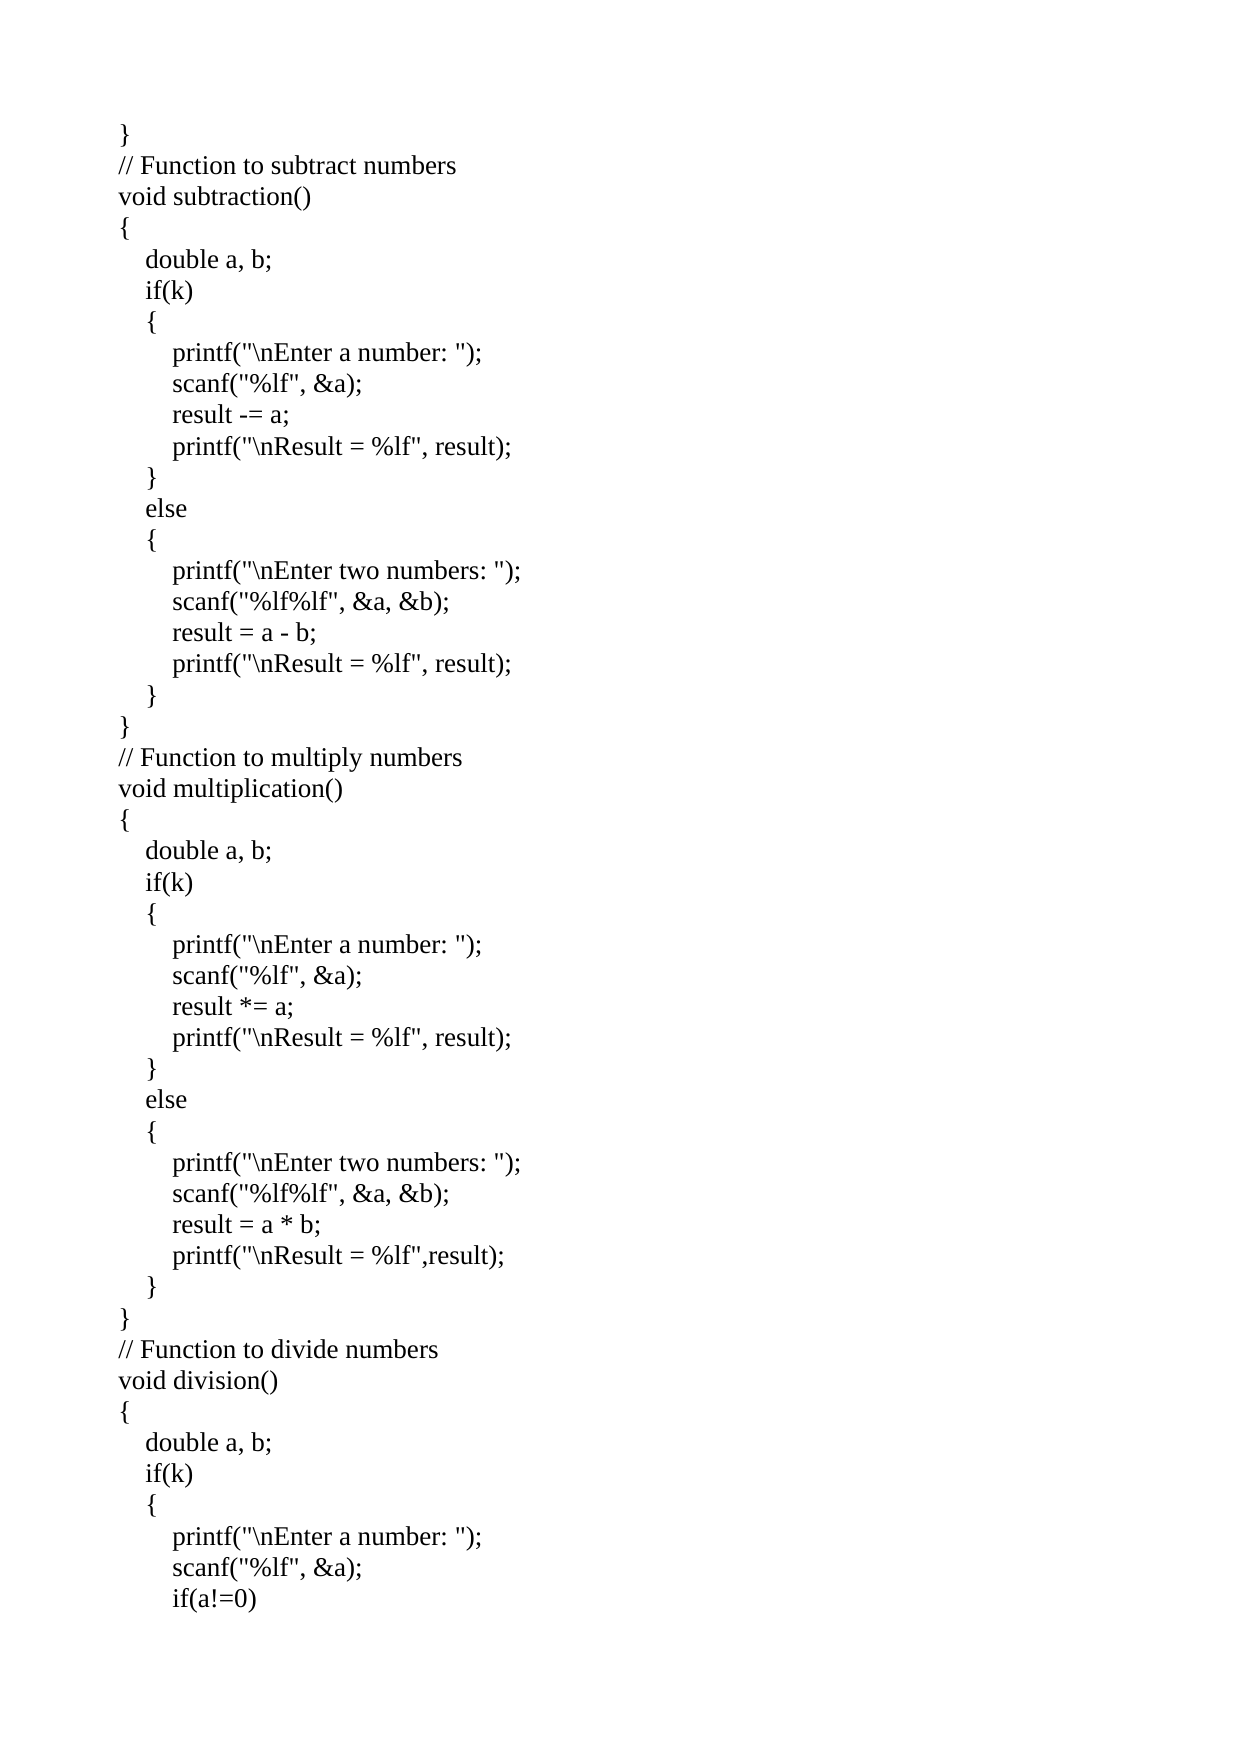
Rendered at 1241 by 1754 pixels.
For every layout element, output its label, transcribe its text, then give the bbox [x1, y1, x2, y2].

text } [118, 679, 1122, 710]
text { [118, 1395, 1122, 1426]
text } [118, 1052, 1122, 1084]
text { [118, 212, 1122, 243]
text printf("\nResult = %lf",result); [118, 1239, 1122, 1271]
text result *= a; [118, 990, 1122, 1021]
text if(k) [118, 866, 1122, 897]
text else [118, 1084, 1122, 1115]
text { [118, 305, 1122, 336]
text if(k) [118, 1457, 1122, 1488]
text printf("\nEnter two numbers: "); [118, 1146, 1122, 1177]
text scanf("%lf", &a); [118, 367, 1122, 398]
text if(k) [118, 274, 1122, 305]
text printf("\nResult = %lf", result); [118, 1021, 1122, 1052]
text } [118, 461, 1122, 492]
text { [118, 897, 1122, 928]
text } [118, 118, 1122, 149]
text printf("\nEnter a number: "); [118, 928, 1122, 959]
text } [118, 1302, 1122, 1333]
text double a, b; [118, 834, 1122, 866]
text { [118, 1115, 1122, 1146]
text else [118, 492, 1122, 523]
text if(a!=0) [118, 1582, 1122, 1613]
text // Function to divide numbers [118, 1333, 1122, 1364]
text result = a - b; [118, 616, 1122, 648]
text void division() [118, 1364, 1122, 1395]
text { [118, 1488, 1122, 1520]
text result -= a; [118, 398, 1122, 429]
text // Function to multiply numbers [118, 741, 1122, 772]
text printf("\nResult = %lf", result); [118, 648, 1122, 679]
text double a, b; [118, 1426, 1122, 1457]
text } [118, 1271, 1122, 1302]
text printf("\nEnter a number: "); [118, 1520, 1122, 1551]
text scanf("%lf%lf", &a, &b); [118, 585, 1122, 616]
text } [118, 710, 1122, 741]
text scanf("%lf%lf", &a, &b); [118, 1177, 1122, 1208]
text // Function to subtract numbers [118, 149, 1122, 180]
text scanf("%lf", &a); [118, 1551, 1122, 1582]
text result = a * b; [118, 1208, 1122, 1239]
text scanf("%lf", &a); [118, 959, 1122, 990]
text printf("\nResult = %lf", result); [118, 429, 1122, 461]
text { [118, 523, 1122, 554]
text printf("\nEnter two numbers: "); [118, 554, 1122, 585]
text printf("\nEnter a number: "); [118, 336, 1122, 367]
text void multiplication() [118, 772, 1122, 803]
text { [118, 803, 1122, 834]
text double a, b; [118, 243, 1122, 274]
text void subtraction() [118, 180, 1122, 212]
